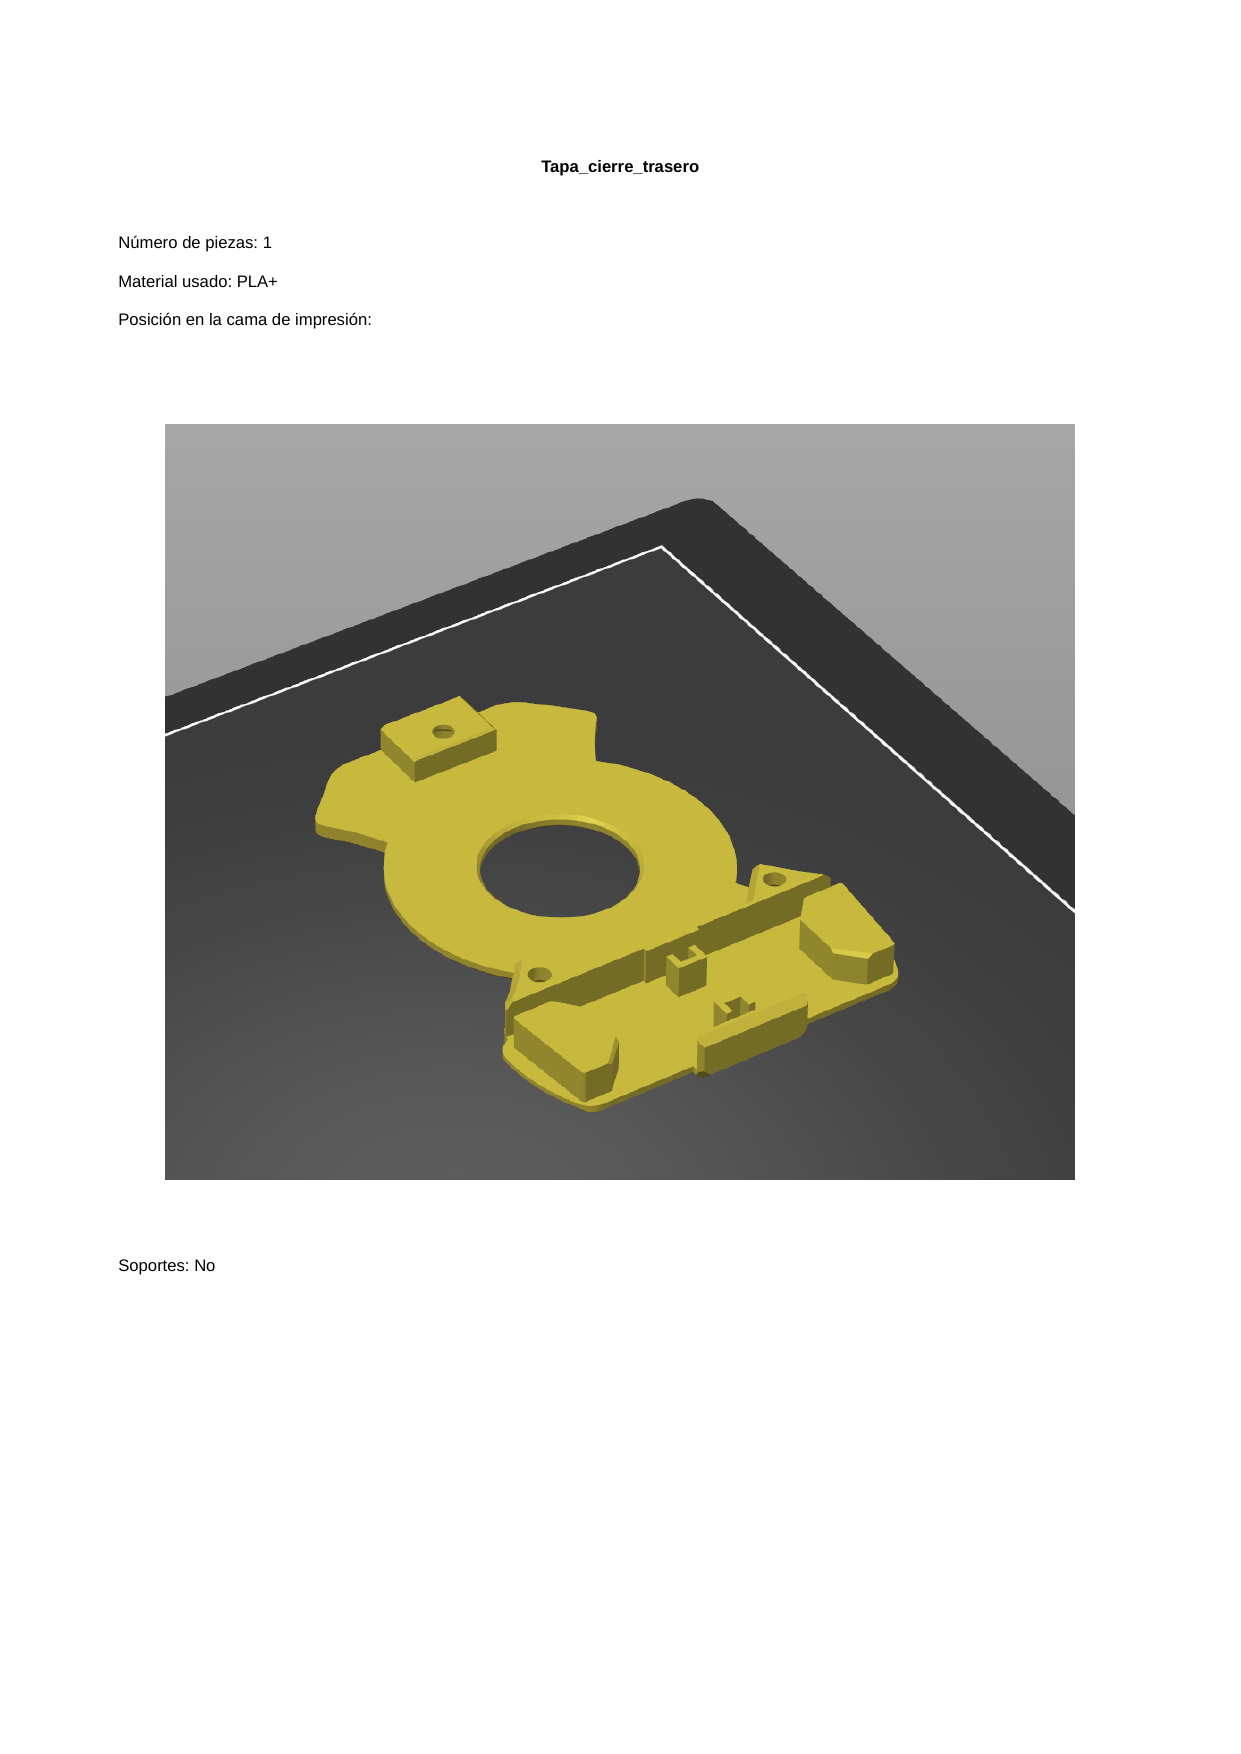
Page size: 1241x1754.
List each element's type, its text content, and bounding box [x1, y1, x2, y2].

text Número de piezas: 1 [118, 233, 1122, 252]
text Posición en la cama de impresión: [118, 310, 1122, 329]
picture [165, 424, 1075, 1180]
text Soportes: No [118, 1256, 1122, 1275]
text Material usado: PLA+ [118, 271, 1122, 291]
text Tapa_cierre_trasero [118, 156, 1122, 176]
